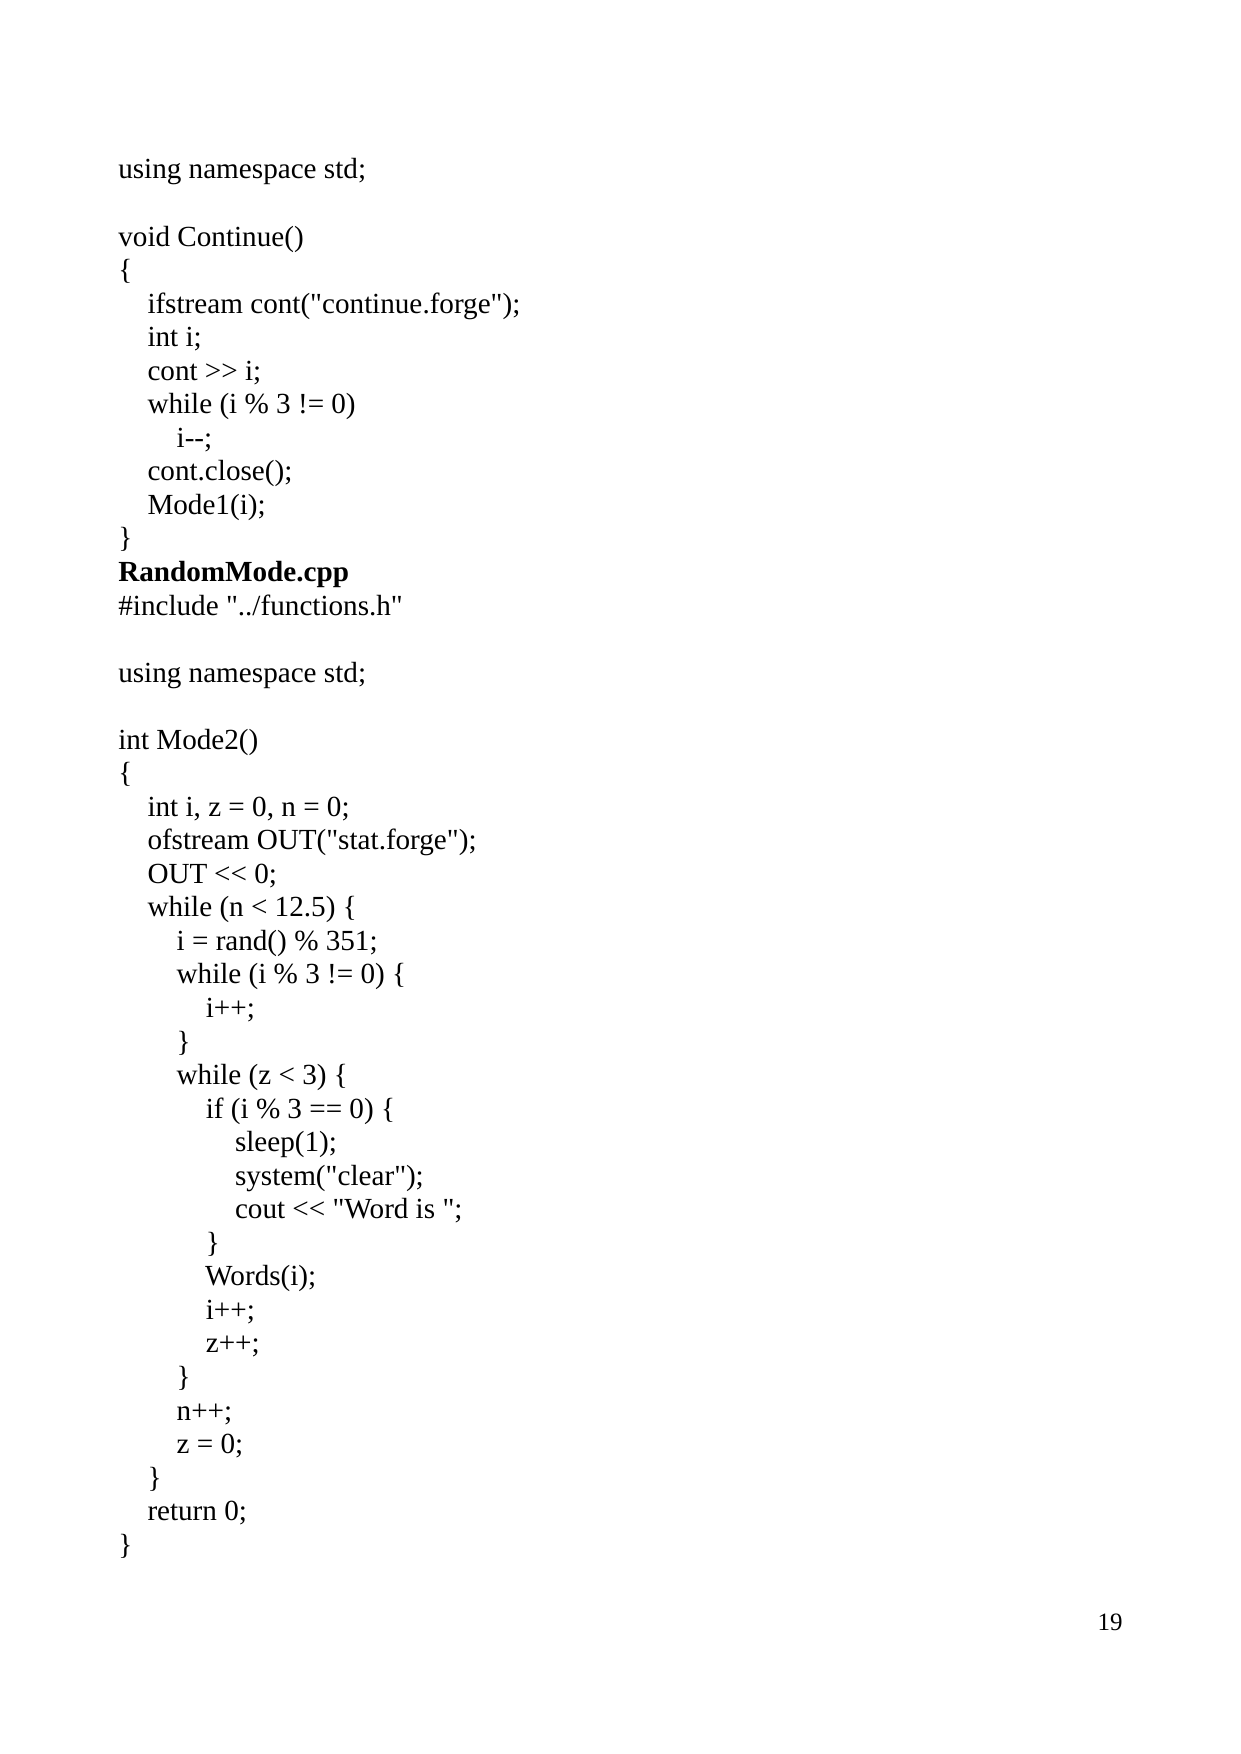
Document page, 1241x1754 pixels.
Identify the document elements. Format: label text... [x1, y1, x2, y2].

text ofstream OUT("stat.forge"); [118, 822, 1122, 856]
text using namespace std; [118, 655, 1122, 688]
text while (n < 12.5) { [118, 889, 1122, 923]
text int i; [118, 319, 1122, 353]
text if (i % 3 == 0) { [118, 1091, 1122, 1124]
text } [118, 1225, 1122, 1258]
text while (i % 3 != 0) [118, 386, 1122, 420]
text } [118, 1024, 1122, 1057]
text } [118, 1460, 1122, 1493]
text return 0; [118, 1493, 1122, 1527]
text n++; [118, 1393, 1122, 1426]
text z = 0; [118, 1426, 1122, 1460]
text ifstream cont("continue.forge"); [118, 286, 1122, 319]
text { [118, 252, 1122, 286]
text OUT << 0; [118, 856, 1122, 889]
text Words(i); [118, 1258, 1122, 1292]
text sleep(1); [118, 1124, 1122, 1158]
text int Mode2() [118, 722, 1122, 755]
text cont.close(); [118, 453, 1122, 487]
text #include "../functions.h" [118, 588, 1122, 621]
text z++; [118, 1326, 1122, 1359]
text i--; [118, 420, 1122, 453]
text i++; [118, 990, 1122, 1024]
text while (i % 3 != 0) { [118, 957, 1122, 990]
text } [118, 1359, 1122, 1393]
text int i, z = 0, n = 0; [118, 789, 1122, 822]
text Mode1(i); [118, 487, 1122, 521]
text } [118, 521, 1122, 554]
text { [118, 755, 1122, 789]
text cout << "Word is "; [118, 1191, 1122, 1225]
text system("clear"); [118, 1158, 1122, 1191]
text RandomMode.cpp [118, 554, 1122, 588]
text i = rand() % 351; [118, 923, 1122, 957]
text cont >> i; [118, 353, 1122, 386]
text using namespace std; [118, 152, 1122, 185]
text i++; [118, 1292, 1122, 1326]
text } [118, 1527, 1122, 1560]
text void Continue() [118, 219, 1122, 252]
text while (z < 3) { [118, 1057, 1122, 1091]
